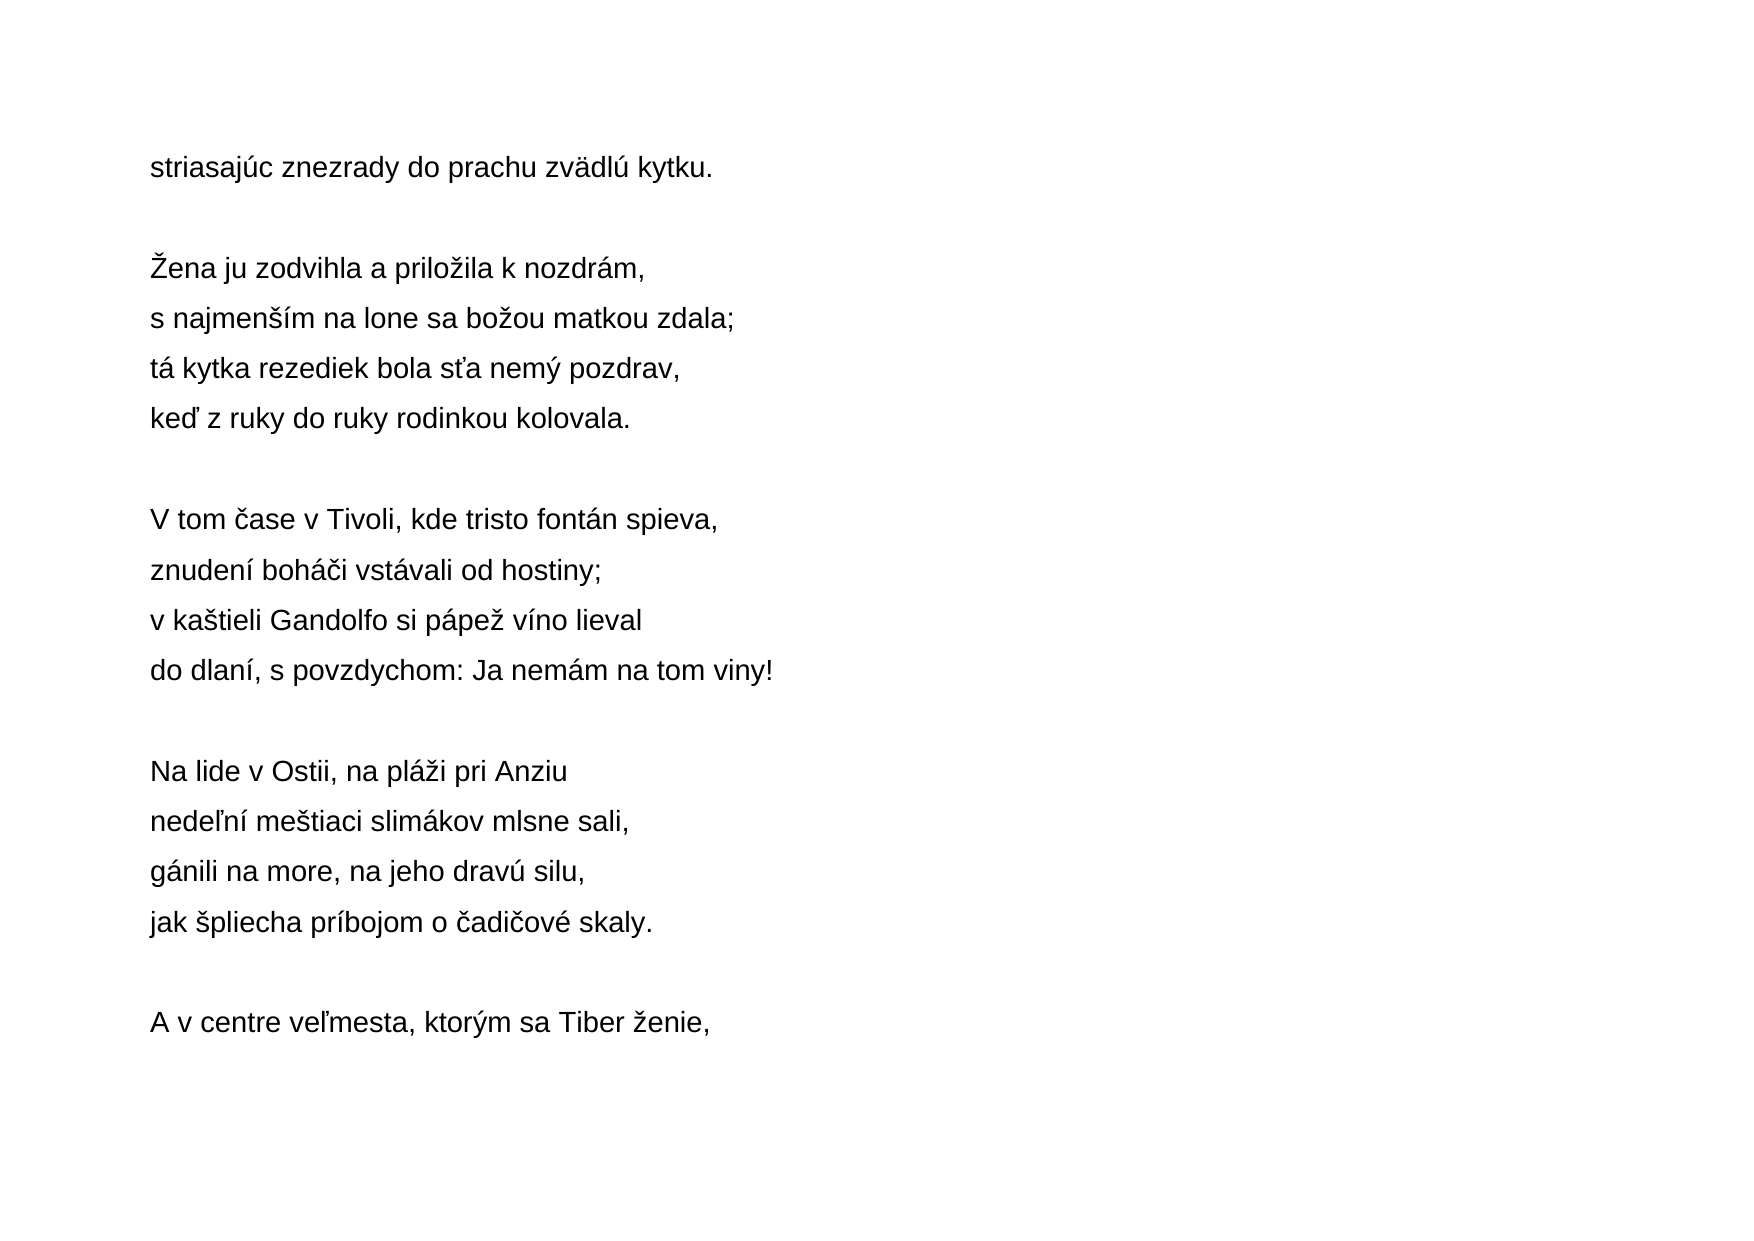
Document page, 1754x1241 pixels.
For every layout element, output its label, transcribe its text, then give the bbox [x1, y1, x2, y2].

text v kaštieli Gandolfo si pápež víno lieval [150, 603, 1243, 636]
text znudení boháči vstávali od hostiny; [150, 552, 1243, 586]
text nedeľní meštiaci slimákov mlsne sali, [150, 804, 1243, 838]
text striasajúc znezrady do prachu zvädlú kytku. [150, 150, 1243, 183]
text Na lide v Ostii, na pláži pri Anziu [150, 754, 1243, 787]
text s najmenším na lone sa božou matkou zdala; [150, 301, 1243, 334]
text keď z ruky do ruky rodinkou kolovala. [150, 402, 1243, 435]
text V tom čase v Tivoli, kde tristo fontán spieva, [150, 502, 1243, 536]
text A v centre veľmesta, ktorým sa Tiber ženie, [150, 1005, 1243, 1039]
text gánili na more, na jeho dravú silu, [150, 854, 1243, 888]
text tá kytka rezediek bola sťa nemý pozdrav, [150, 351, 1243, 385]
text Žena ju zodvihla a priložila k nozdrám, [150, 251, 1243, 284]
text jak špliecha príbojom o čadičové skaly. [150, 905, 1243, 938]
text do dlaní, s povzdychom: Ja nemám na tom viny! [150, 653, 1243, 687]
